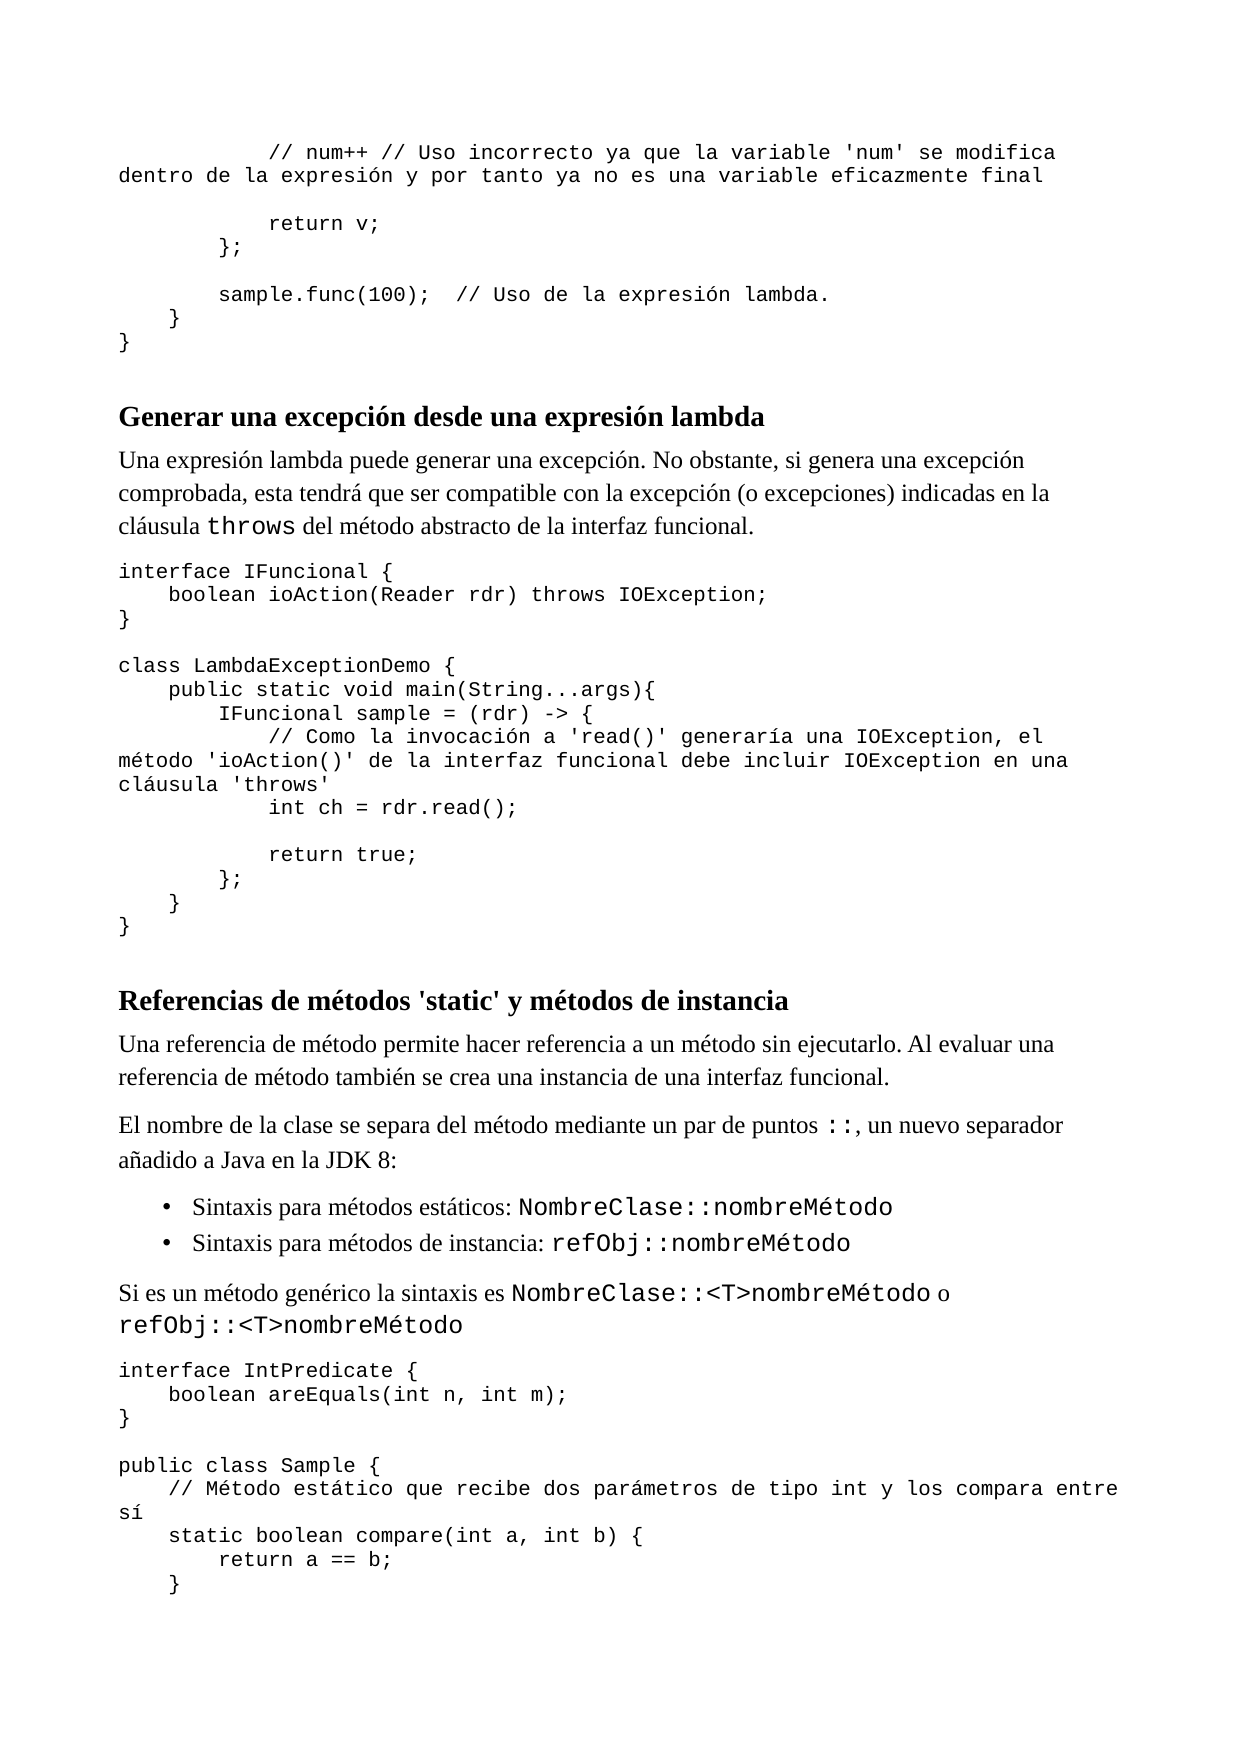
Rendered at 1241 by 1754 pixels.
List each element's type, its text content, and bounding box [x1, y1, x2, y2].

text } [118, 608, 1122, 632]
text }; [118, 868, 1122, 892]
text return a == b; [118, 1549, 1122, 1573]
text sample.func(100); // Uso de la expresión lambda. [118, 284, 1122, 307]
text public class Sample { [118, 1454, 1122, 1478]
subtitle Generar una excepción desde una expresión lambda [118, 399, 1122, 432]
text // Como la invocación a 'read()' generaría una IOException, el método 'ioAction()' de la interfaz funcional debe incluir IOException en una cláusula 'throws' [118, 726, 1122, 797]
text public static void main(String...args){ [118, 679, 1122, 703]
text interface IntPredicate { [118, 1360, 1122, 1384]
text class LambdaExceptionDemo { [118, 655, 1122, 679]
text Si es un método genérico la sintaxis es NombreClase::<T>nombreMétodo o refObj::<T>nombreMétodo [118, 1278, 1122, 1341]
text } [118, 1407, 1122, 1431]
text } [118, 915, 1122, 939]
text boolean areEquals(int n, int m); [118, 1384, 1122, 1407]
text } [118, 1573, 1122, 1596]
text } [118, 331, 1122, 354]
text Una expresión lambda puede generar una excepción. No obstante, si genera una excepción comprobada, esta tendrá que ser compatible con la excepción (o excepciones) indicadas en la cláusula throws del método abstracto de la interfaz funcional. [118, 445, 1122, 542]
text return v; [118, 213, 1122, 236]
text // Método estático que recibe dos parámetros de tipo int y los compara entre sí [118, 1478, 1122, 1526]
subtitle Referencias de métodos 'static' y métodos de instancia [118, 983, 1122, 1017]
text interface IFuncional { [118, 561, 1122, 584]
text } [118, 892, 1122, 915]
text El nombre de la clase se separa del método mediante un par de puntos ::, un nuevo separador añadido a Java en la JDK 8: [118, 1110, 1122, 1174]
text return true; [118, 844, 1122, 868]
list Sintaxis para métodos de instancia: refObj::nombreMétodo [162, 1228, 1122, 1259]
text } [118, 307, 1122, 331]
text IFuncional sample = (rdr) -> { [118, 703, 1122, 726]
text static boolean compare(int a, int b) { [118, 1526, 1122, 1549]
list Sintaxis para métodos estáticos: NombreClase::nombreMétodo [162, 1192, 1122, 1223]
text int ch = rdr.read(); [118, 797, 1122, 821]
text boolean ioAction(Reader rdr) throws IOException; [118, 584, 1122, 608]
text }; [118, 236, 1122, 260]
text Una referencia de método permite hacer referencia a un método sin ejecutarlo. Al evaluar una referencia de método también se crea una instancia de una interfaz funcional. [118, 1029, 1122, 1091]
text // num++ // Uso incorrecto ya que la variable 'num' se modifica dentro de la expresión y por tanto ya no es una variable eficazmente final [118, 142, 1122, 189]
